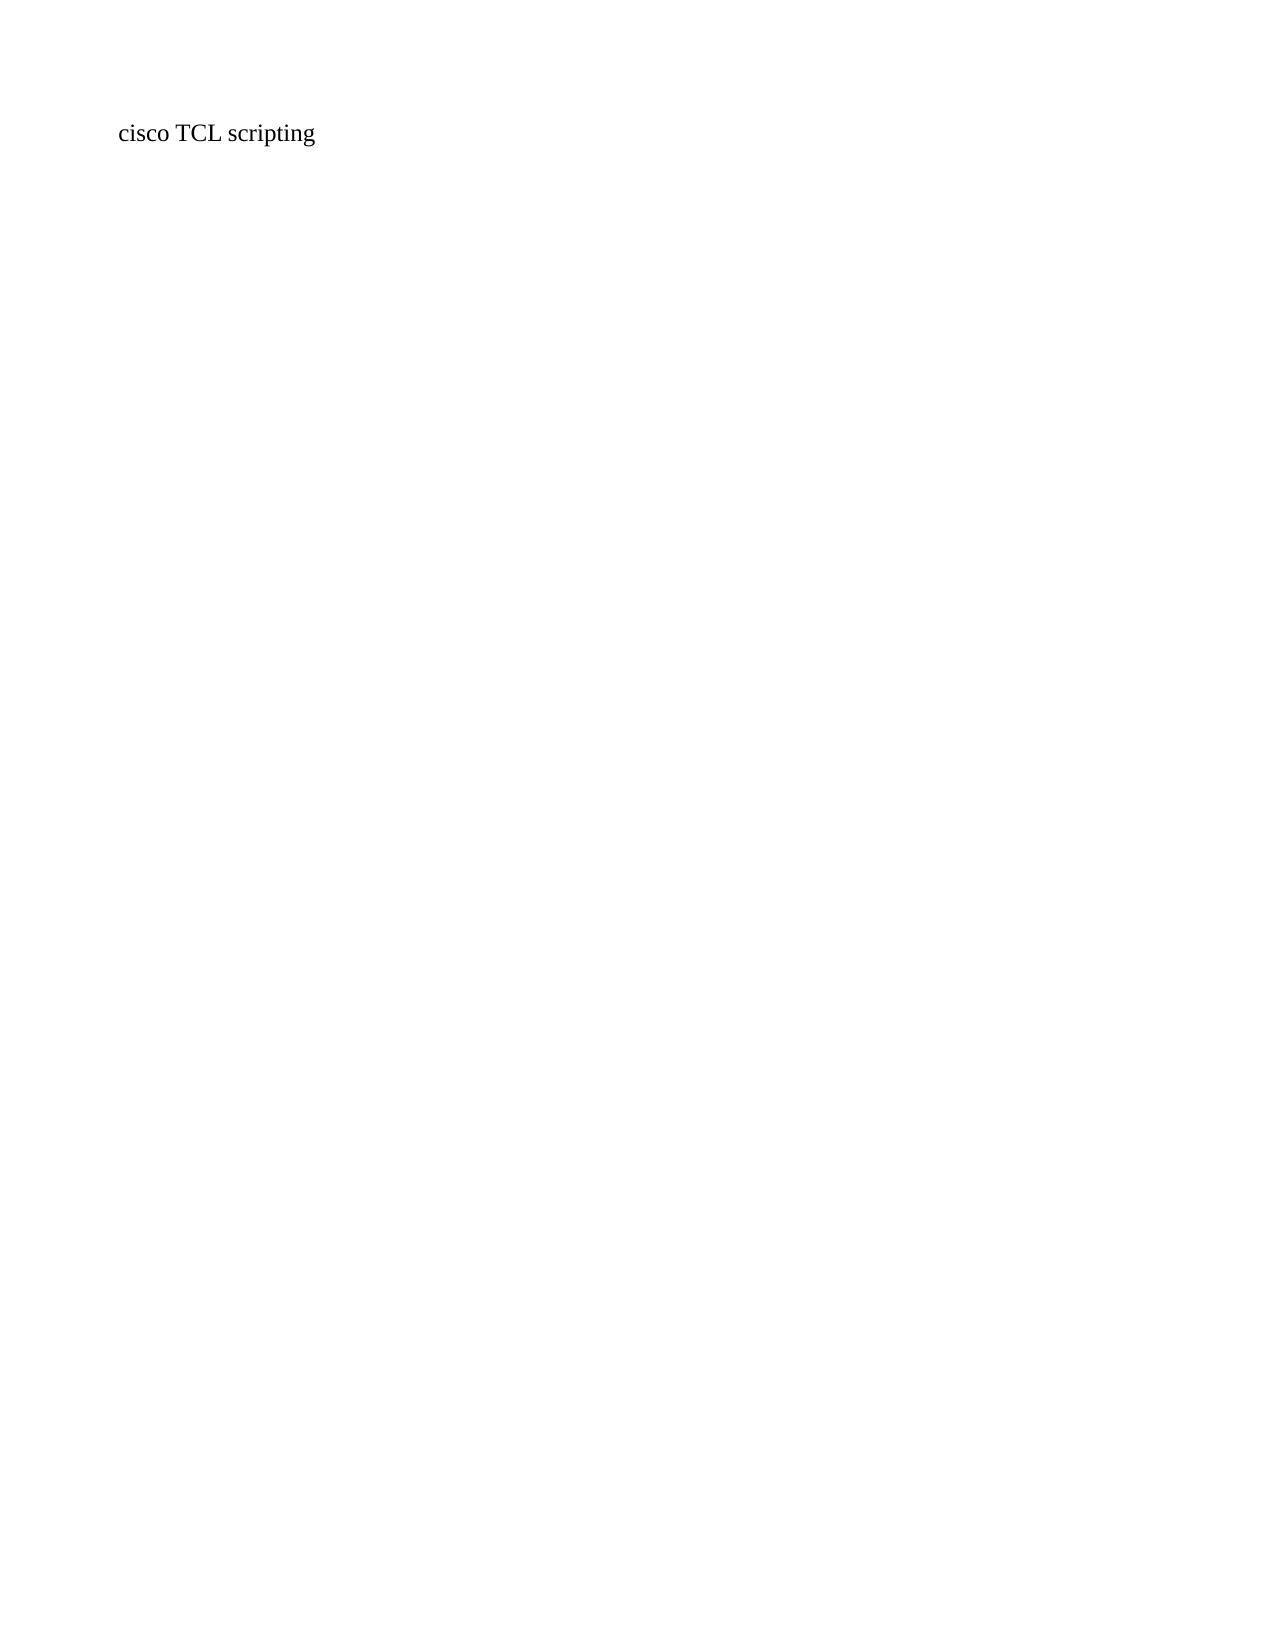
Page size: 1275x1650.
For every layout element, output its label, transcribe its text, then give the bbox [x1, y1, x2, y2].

text cisco TCL scripting [118, 118, 1157, 147]
